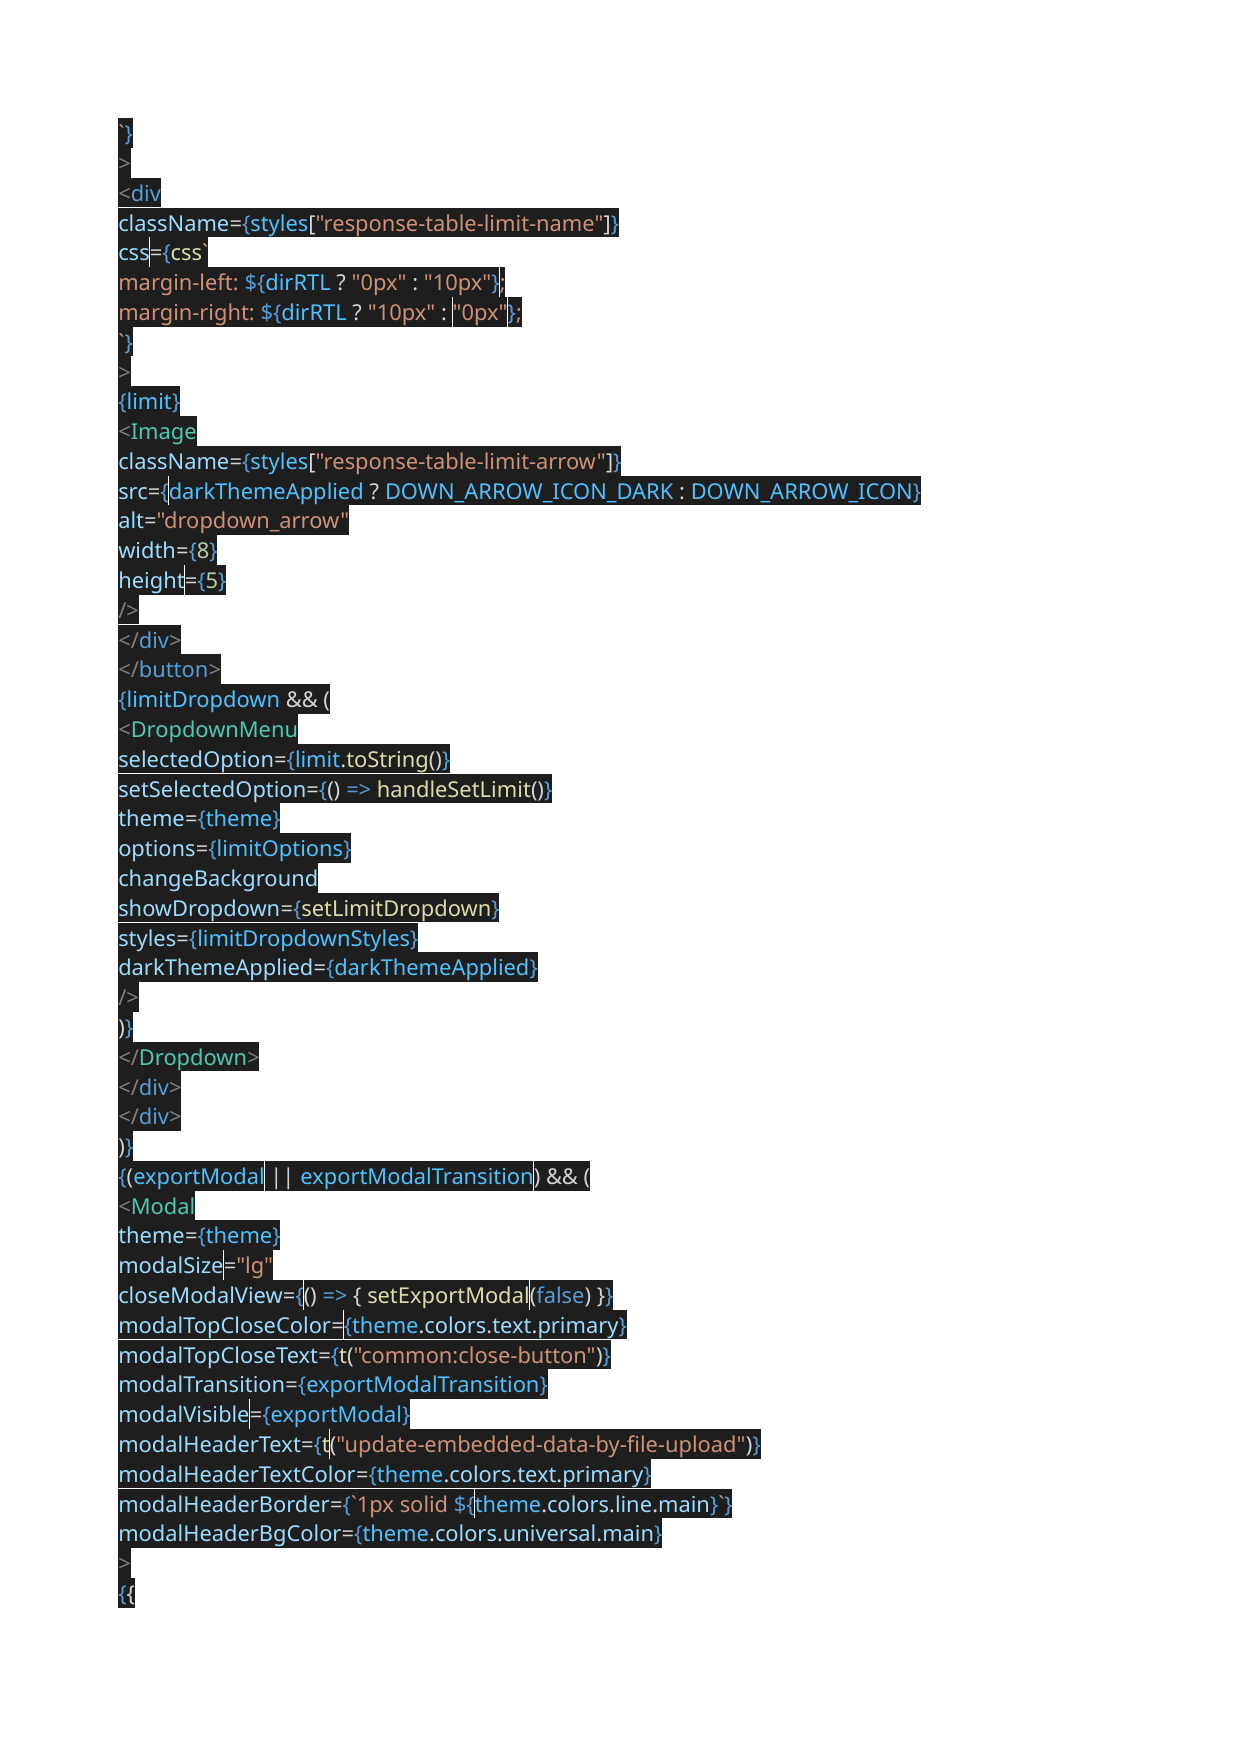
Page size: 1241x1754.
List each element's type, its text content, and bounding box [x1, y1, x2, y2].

text modalHeaderBorder={`1px solid ${theme.colors.line.main}`} [118, 1488, 1122, 1518]
text `} [118, 327, 1122, 356]
text </div> [118, 1071, 1122, 1101]
text height={5} [118, 565, 1122, 595]
text css={css` [118, 237, 1122, 267]
text > [118, 148, 1122, 178]
text modalHeaderText={t("update-embedded-data-by-file-upload")} [118, 1429, 1122, 1459]
text margin-right: ${dirRTL ? "10px" : "0px"}; [118, 297, 1122, 327]
text <Image [118, 416, 1122, 446]
text className={styles["response-table-limit-arrow"]} [118, 446, 1122, 476]
text margin-left: ${dirRTL ? "0px" : "10px"}; [118, 267, 1122, 297]
text src={darkThemeApplied ? DOWN_ARROW_ICON_DARK : DOWN_ARROW_ICON} [118, 476, 1122, 505]
text theme={theme} [118, 1220, 1122, 1250]
text modalHeaderTextColor={theme.colors.text.primary} [118, 1459, 1122, 1488]
text {limit} [118, 386, 1122, 416]
text modalVisible={exportModal} [118, 1399, 1122, 1429]
text `} [118, 118, 1122, 148]
text modalTopCloseColor={theme.colors.text.primary} [118, 1310, 1122, 1339]
text styles={limitDropdownStyles} [118, 922, 1122, 952]
text )} [118, 1012, 1122, 1042]
text </div> [118, 1101, 1122, 1131]
text modalTopCloseText={t("common:close-button")} [118, 1339, 1122, 1369]
text selectedOption={limit.toString()} [118, 744, 1122, 773]
text modalSize="lg" [118, 1250, 1122, 1280]
text className={styles["response-table-limit-name"]} [118, 207, 1122, 237]
text </div> [118, 624, 1122, 654]
text closeModalView={() => { setExportModal(false) }} [118, 1280, 1122, 1310]
text )} [118, 1131, 1122, 1161]
text setSelectedOption={() => handleSetLimit()} [118, 773, 1122, 803]
text <Modal [118, 1191, 1122, 1220]
text width={8} [118, 535, 1122, 565]
text </Dropdown> [118, 1042, 1122, 1071]
text alt="dropdown_arrow" [118, 505, 1122, 535]
text <DropdownMenu [118, 714, 1122, 744]
text </button> [118, 654, 1122, 684]
text /> [118, 595, 1122, 624]
text > [118, 356, 1122, 386]
text changeBackground [118, 863, 1122, 893]
text darkThemeApplied={darkThemeApplied} [118, 952, 1122, 982]
text showDropdown={setLimitDropdown} [118, 893, 1122, 922]
text options={limitOptions} [118, 833, 1122, 863]
text {limitDropdown && ( [118, 684, 1122, 714]
text {(exportModal || exportModalTransition) && ( [118, 1161, 1122, 1191]
text > [118, 1548, 1122, 1578]
text <div [118, 178, 1122, 207]
text theme={theme} [118, 803, 1122, 833]
text modalHeaderBgColor={theme.colors.universal.main} [118, 1518, 1122, 1548]
text /> [118, 982, 1122, 1012]
text {{ [118, 1578, 1122, 1608]
text modalTransition={exportModalTransition} [118, 1369, 1122, 1399]
